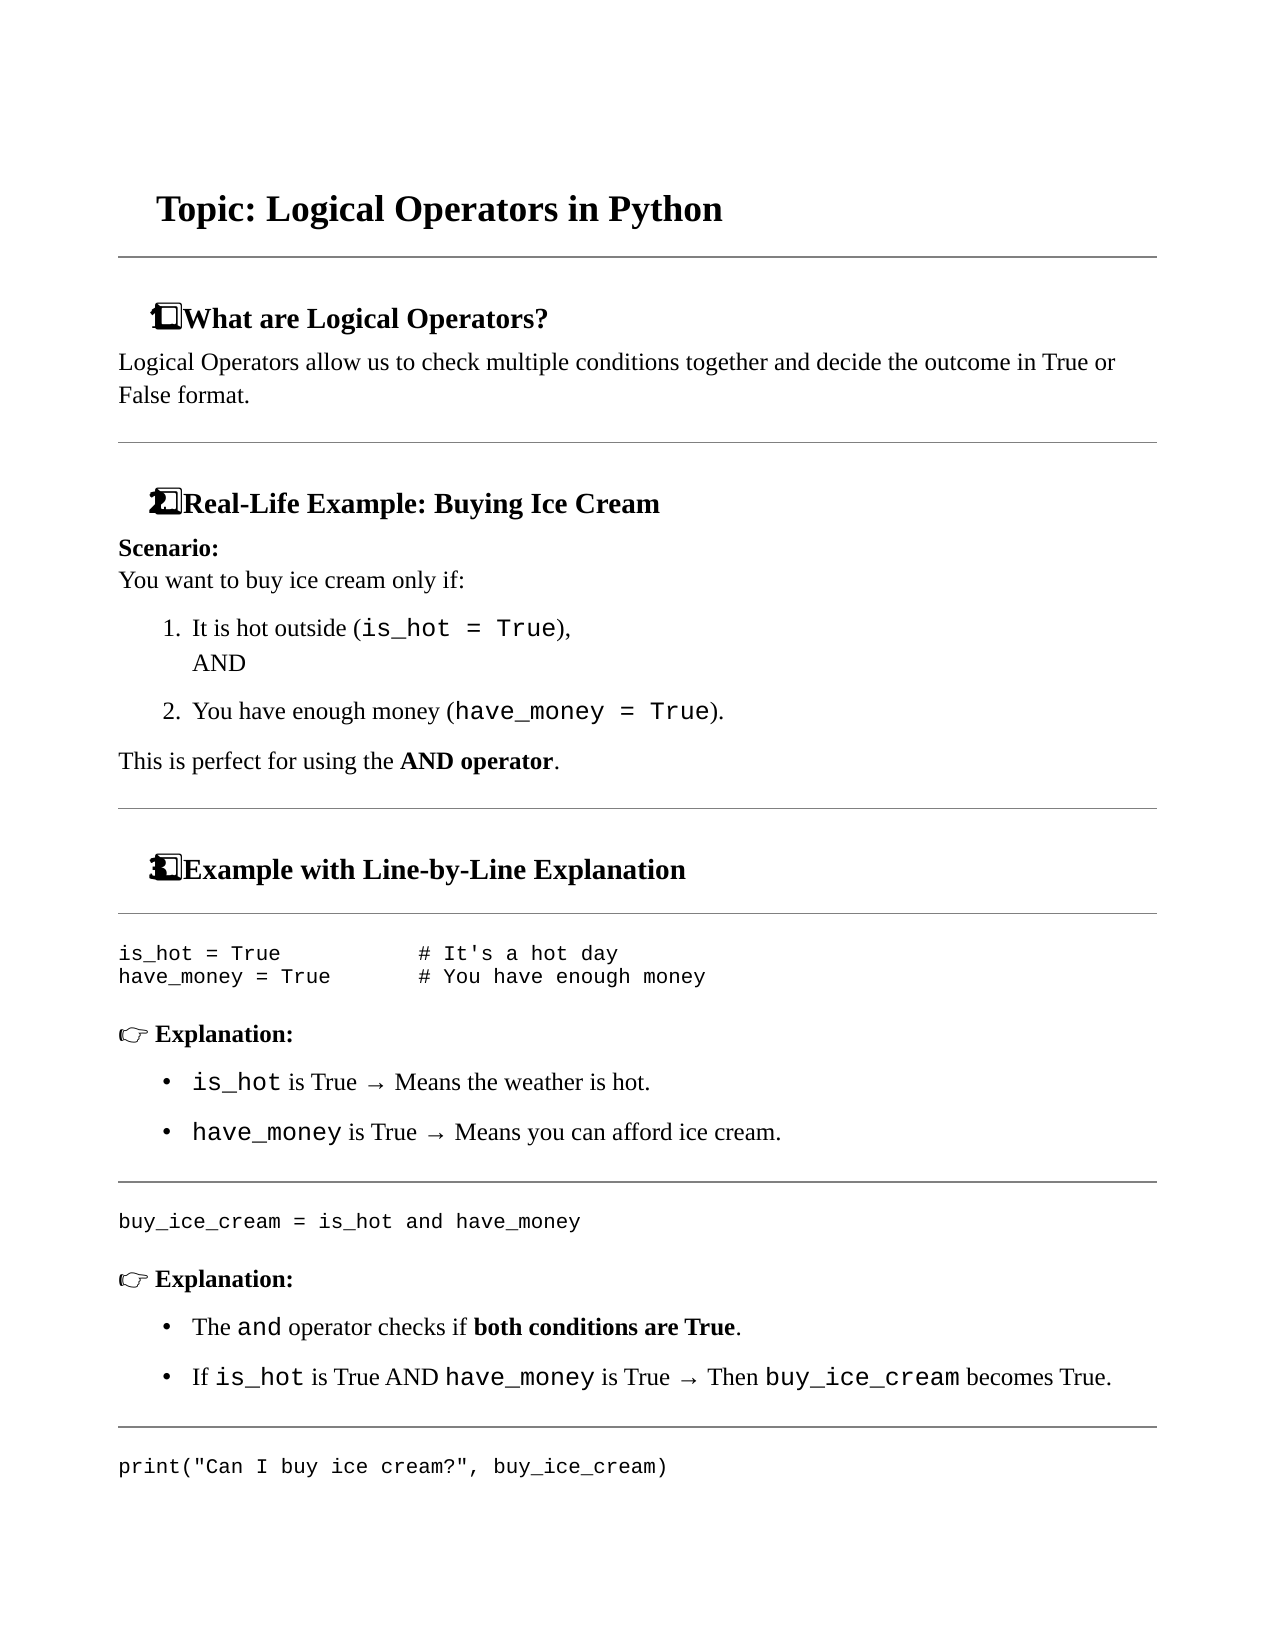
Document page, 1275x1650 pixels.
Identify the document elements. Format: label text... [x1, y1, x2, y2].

subtitle ✅ 1️⃣. What are Logical Operators? [118, 301, 1157, 334]
subtitle ✅ Topic: Logical Operators in Python [118, 187, 1157, 230]
subtitle ✅ 2️⃣. Real-Life Example: Buying Ice Cream [118, 487, 1157, 520]
text buy_ice_cream = is_hot and have_money [118, 1211, 1157, 1235]
list The and operator checks if both conditions are True. [162, 1312, 1157, 1343]
text Scenario: You want to buy ice cream only if: [118, 533, 1157, 594]
text is_hot = True # It's a hot day [118, 943, 1157, 966]
text print("Can I buy ice cream?", buy_ice_cream) [118, 1456, 1157, 1480]
list It is hot outside (is_hot = True), AND [162, 613, 1157, 677]
text This is perfect for using the AND operator. [118, 746, 1157, 775]
list You have enough money (have_money = True). [162, 696, 1157, 727]
list If is_hot is True AND have_money is True → Then buy_ice_cream becomes True. [162, 1362, 1157, 1393]
list is_hot is True → Means the weather is hot. [162, 1067, 1157, 1098]
text 👉 Explanation: [118, 1019, 1157, 1048]
subtitle ✅ 3️⃣. Example with Line-by-Line Explanation [118, 852, 1157, 886]
text Logical Operators allow us to check multiple conditions together and decide the outcome in True or False format. [118, 347, 1157, 409]
list have_money is True → Means you can afford ice cream. [162, 1117, 1157, 1148]
text 👉 Explanation: [118, 1264, 1157, 1293]
text have_money = True # You have enough money [118, 966, 1157, 990]
